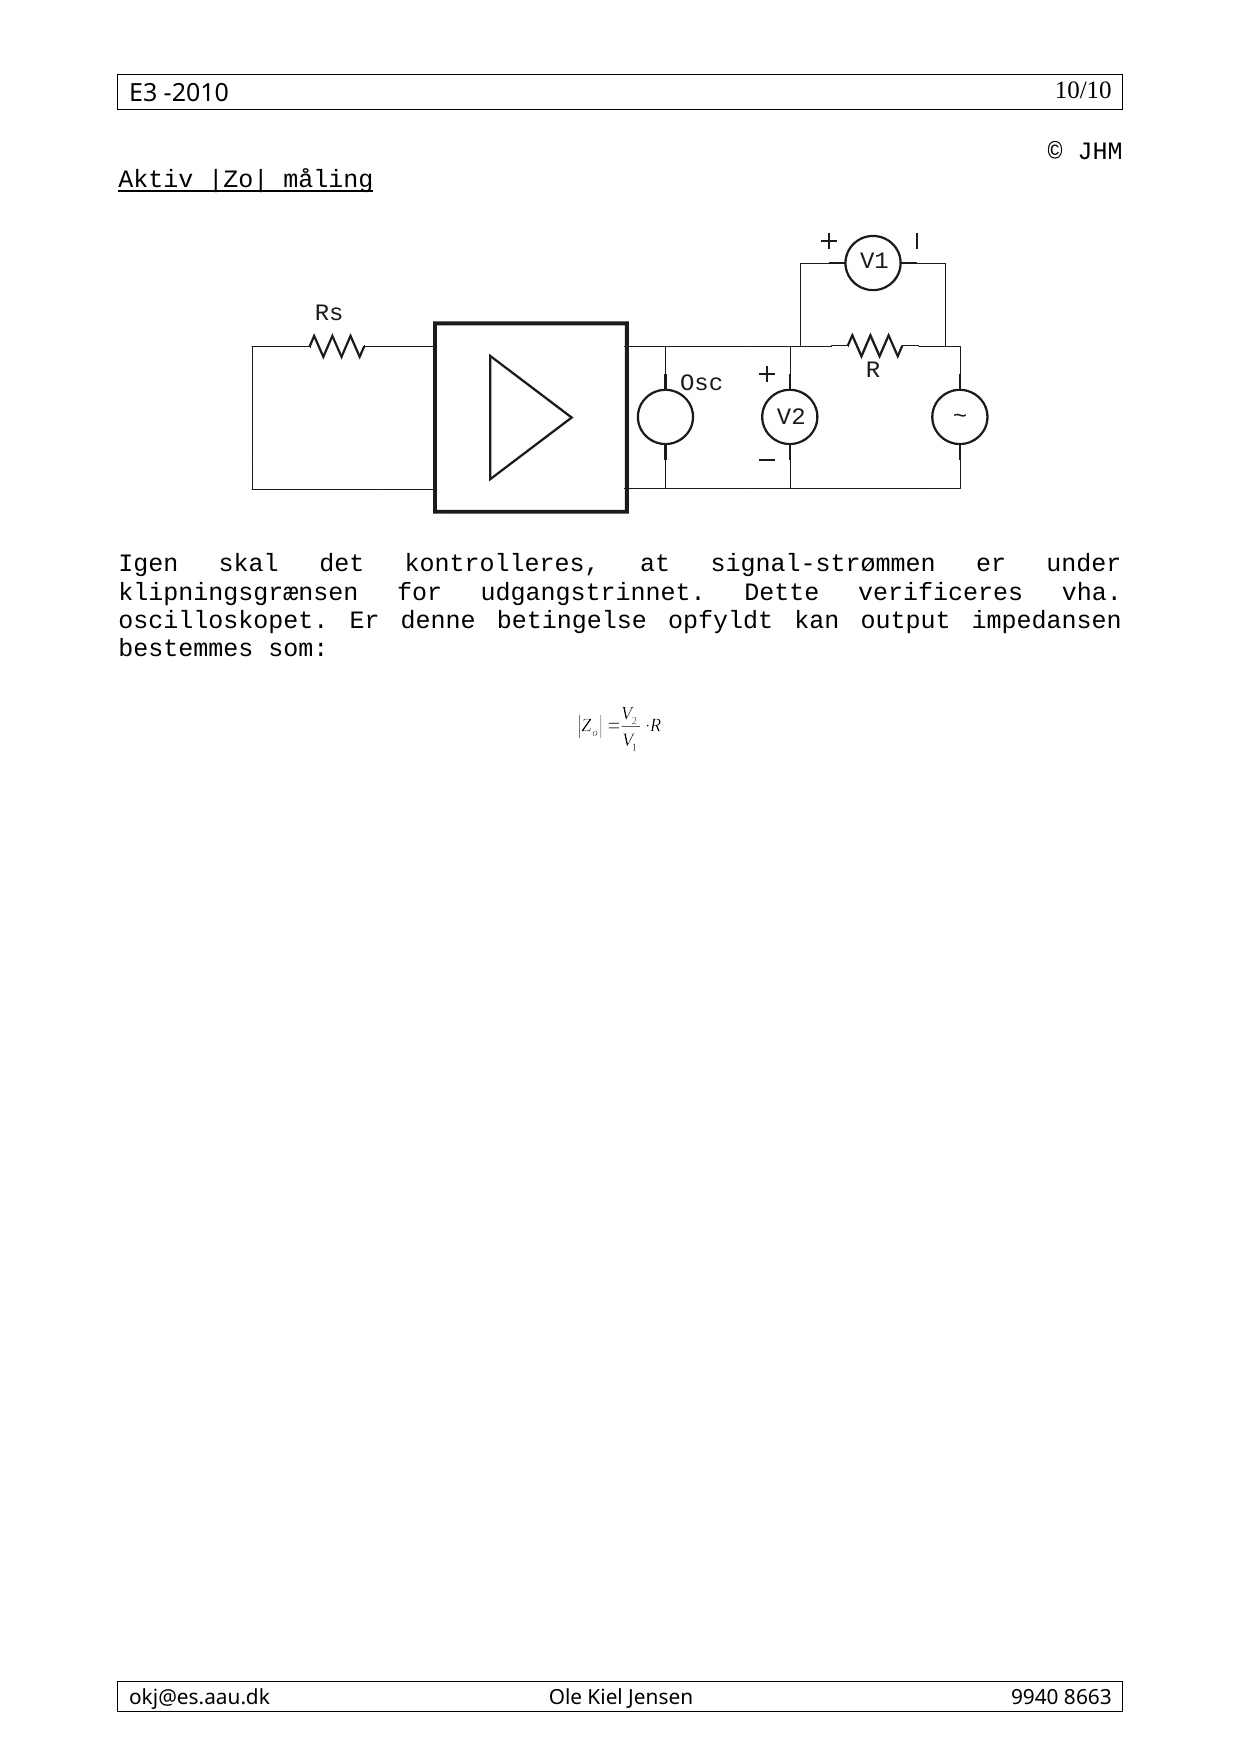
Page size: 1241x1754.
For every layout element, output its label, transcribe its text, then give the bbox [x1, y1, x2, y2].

text © JHM [118, 139, 1122, 167]
text Igen skal det kontrolleres, at signal-strømmen er under klipningsgrænsen for udgangstrinnet. Dette verificeres vha. oscilloskopet. Er denne betingelse opfyldt kan output impedansen bestemmes som: [118, 551, 1122, 664]
text Aktiv |Zo| måling [118, 167, 1122, 195]
